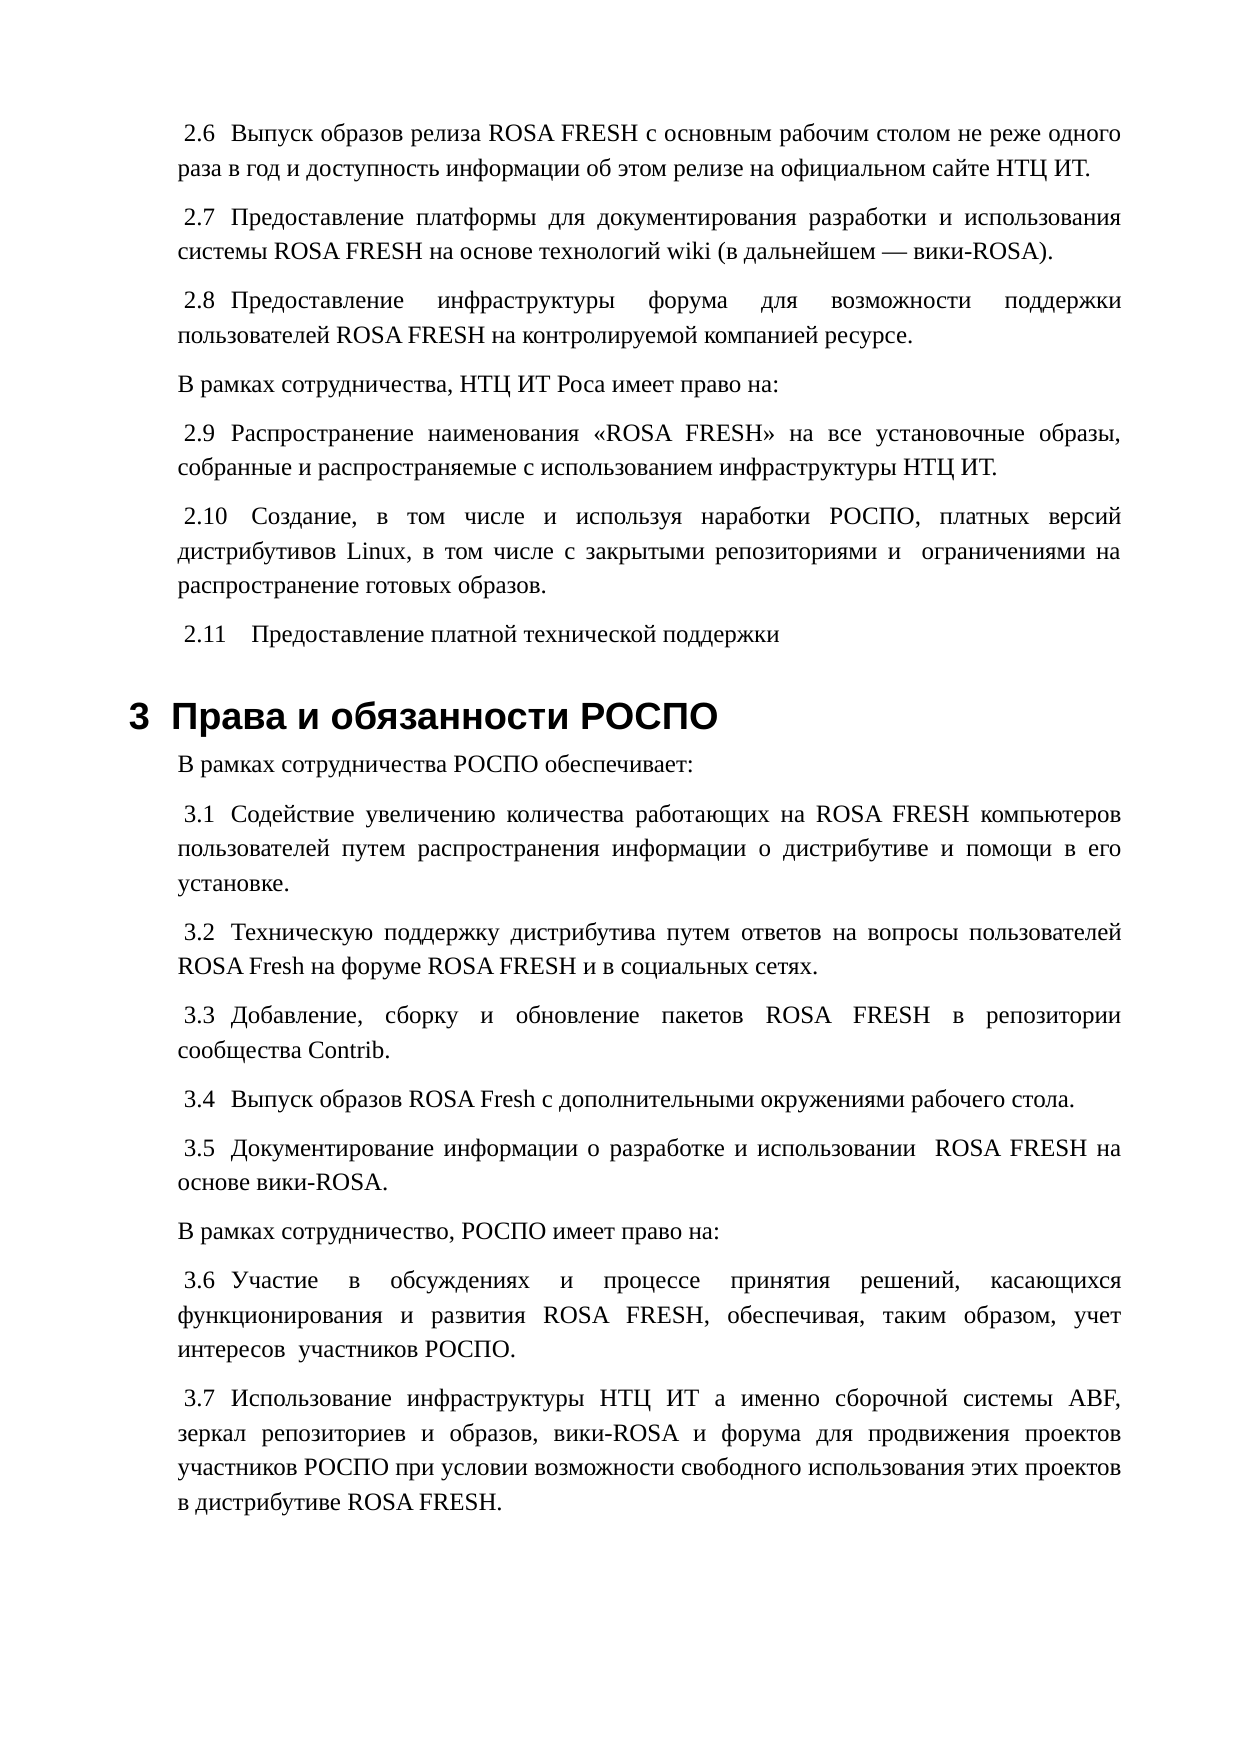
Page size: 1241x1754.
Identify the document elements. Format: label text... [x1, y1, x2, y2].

list В рамках сотрудничества, НТЦ ИТ Роса имеет право на: [177, 369, 1122, 397]
list Предоставление платформы для документирования разработки и использования системы ROSA FRESH на основе технологий wiki (в дальнейшем — вики-ROSA). [177, 202, 1122, 265]
list Выпуск образов ROSA Fresh c дополнительными окружениями рабочего стола. [177, 1084, 1122, 1112]
list Добавление, сборку и обновление пакетов ROSA FRESH в репозитории сообщества Contrib. [177, 1000, 1122, 1063]
list Использование инфраструктуры НТЦ ИТ а именно сборочной системы ABF, зеркал репозиториев и образов, вики-ROSA и форума для продвижения проектов участников РОСПО при условии возможности свободного использования этих проектов в дистрибутиве ROSA FRESH. [177, 1383, 1122, 1516]
list Распространение наименования «ROSA FRESH» на все установочные образы, собранные и распространяемые с использованием инфраструктуры НТЦ ИТ. [177, 418, 1122, 481]
list Документирование информации о разработке и использовании ROSA FRESH на основе вики-ROSA. [177, 1133, 1122, 1196]
list В рамках сотрудничество, РОСПО имеет право на: [177, 1216, 1122, 1245]
list Техническую поддержку дистрибутива путем ответов на вопросы пользователей ROSA Fresh на форуме ROSA FRESH и в социальных сетях. [177, 917, 1122, 980]
list Предоставление инфраструктуры форума для возможности поддержки пользователей ROSA FRESH на контролируемой компанией ресурсе. [177, 285, 1122, 348]
list Содействие увеличению количества работающих на ROSA FRESH компьютеров пользователей путем распространения информации о дистрибутиве и помощи в его установке. [177, 799, 1122, 896]
subtitle Права и обязанности РОСПО [118, 693, 1122, 737]
list Участие в обсуждениях и процессе принятия решений, касающихся функционирования и развития ROSA FRESH, обеспечивая, таким образом, учет интересов участников РОСПО. [177, 1265, 1122, 1363]
list В рамках сотрудничества РОСПО обеспечивает: [177, 749, 1122, 778]
list Предоставление платной технической поддержки [177, 619, 1122, 648]
list Выпуск образов релиза ROSA FRESH с основным рабочим столом не реже одного раза в год и доступность информации об этом релизе на официальном сайте НТЦ ИТ. [177, 118, 1122, 181]
list Создание, в том числе и используя наработки РОСПО, платных версий дистрибутивов Linux, в том числе с закрытыми репозиториями и ограничениями на распространение готовых образов. [177, 501, 1122, 599]
